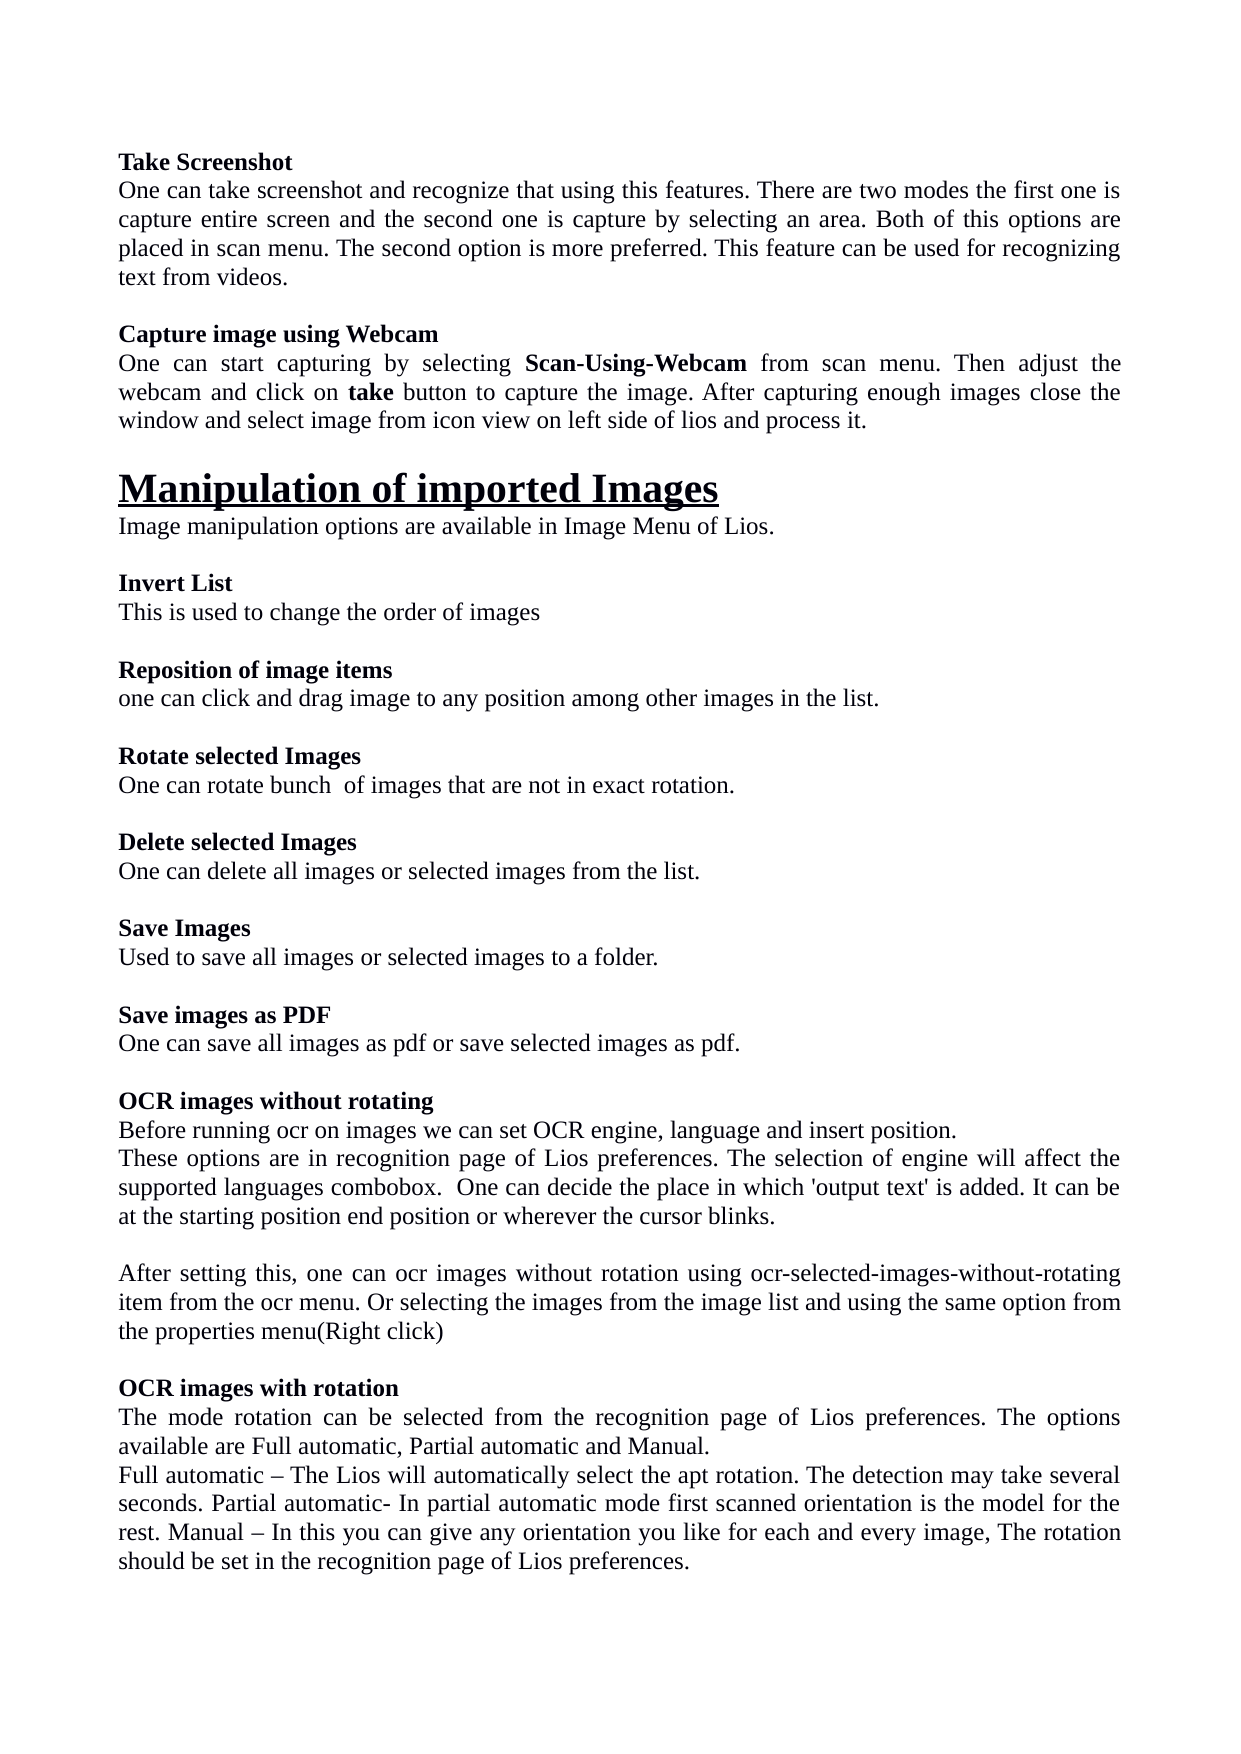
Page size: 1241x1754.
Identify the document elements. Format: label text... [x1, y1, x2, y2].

text Rotate selected Images [118, 741, 1122, 770]
text Full automatic – The Lios will automatically select the apt rotation. The detection may take several seconds. Partial automatic- In partial automatic mode first scanned orientation is the model for the rest. Manual – In this you can give any orientation you like for each and every image, The rotation should be set in the recognition page of Lios preferences. [118, 1460, 1122, 1575]
text One can take screenshot and recognize that using this features. There are two modes the first one is capture entire screen and the second one is capture by selecting an area. Both of this options are placed in scan menu. The second option is more preferred. This feature can be used for recognizing text from videos. [118, 176, 1122, 291]
text OCR images without rotating [118, 1086, 1122, 1115]
text One can save all images as pdf or save selected images as pdf. [118, 1028, 1122, 1057]
text One can delete all images or selected images from the list. [118, 856, 1122, 885]
text Used to save all images or selected images to a folder. [118, 942, 1122, 971]
text OCR images with rotation [118, 1373, 1122, 1402]
text Image manipulation options are available in Image Menu of Lios. [118, 511, 1122, 540]
text Before running ocr on images we can set OCR engine, language and insert position. [118, 1115, 1122, 1143]
text Take Screenshot [118, 147, 1122, 176]
text Delete selected Images [118, 827, 1122, 856]
text One can rotate bunch of images that are not in exact rotation. [118, 770, 1122, 798]
text Reposition of image items [118, 655, 1122, 683]
text The mode rotation can be selected from the recognition page of Lios preferences. The options available are Full automatic, Partial automatic and Manual. [118, 1402, 1122, 1460]
text These options are in recognition page of Lios preferences. The selection of engine will affect the supported languages combobox. One can decide the place in which 'output text' is added. It can be at the starting position end position or wherever the cursor blinks. [118, 1143, 1122, 1230]
text Invert List [118, 568, 1122, 597]
text One can start capturing by selecting Scan-Using-Webcam from scan menu. Then adjust the webcam and click on take button to capture the image. After capturing enough images close the window and select image from icon view on left side of lios and process it. [118, 348, 1122, 434]
text This is used to change the order of images [118, 597, 1122, 626]
text Save Images [118, 913, 1122, 942]
text Manipulation of imported Images [118, 463, 1122, 511]
text Save images as PDF [118, 1000, 1122, 1028]
text one can click and drag image to any position among other images in the list. [118, 683, 1122, 712]
text Capture image using Webcam [118, 319, 1122, 348]
text After setting this, one can ocr images without rotation using ocr-selected-images-without-rotating item from the ocr menu. Or selecting the images from the image list and using the same option from the properties menu(Right click) [118, 1258, 1122, 1345]
